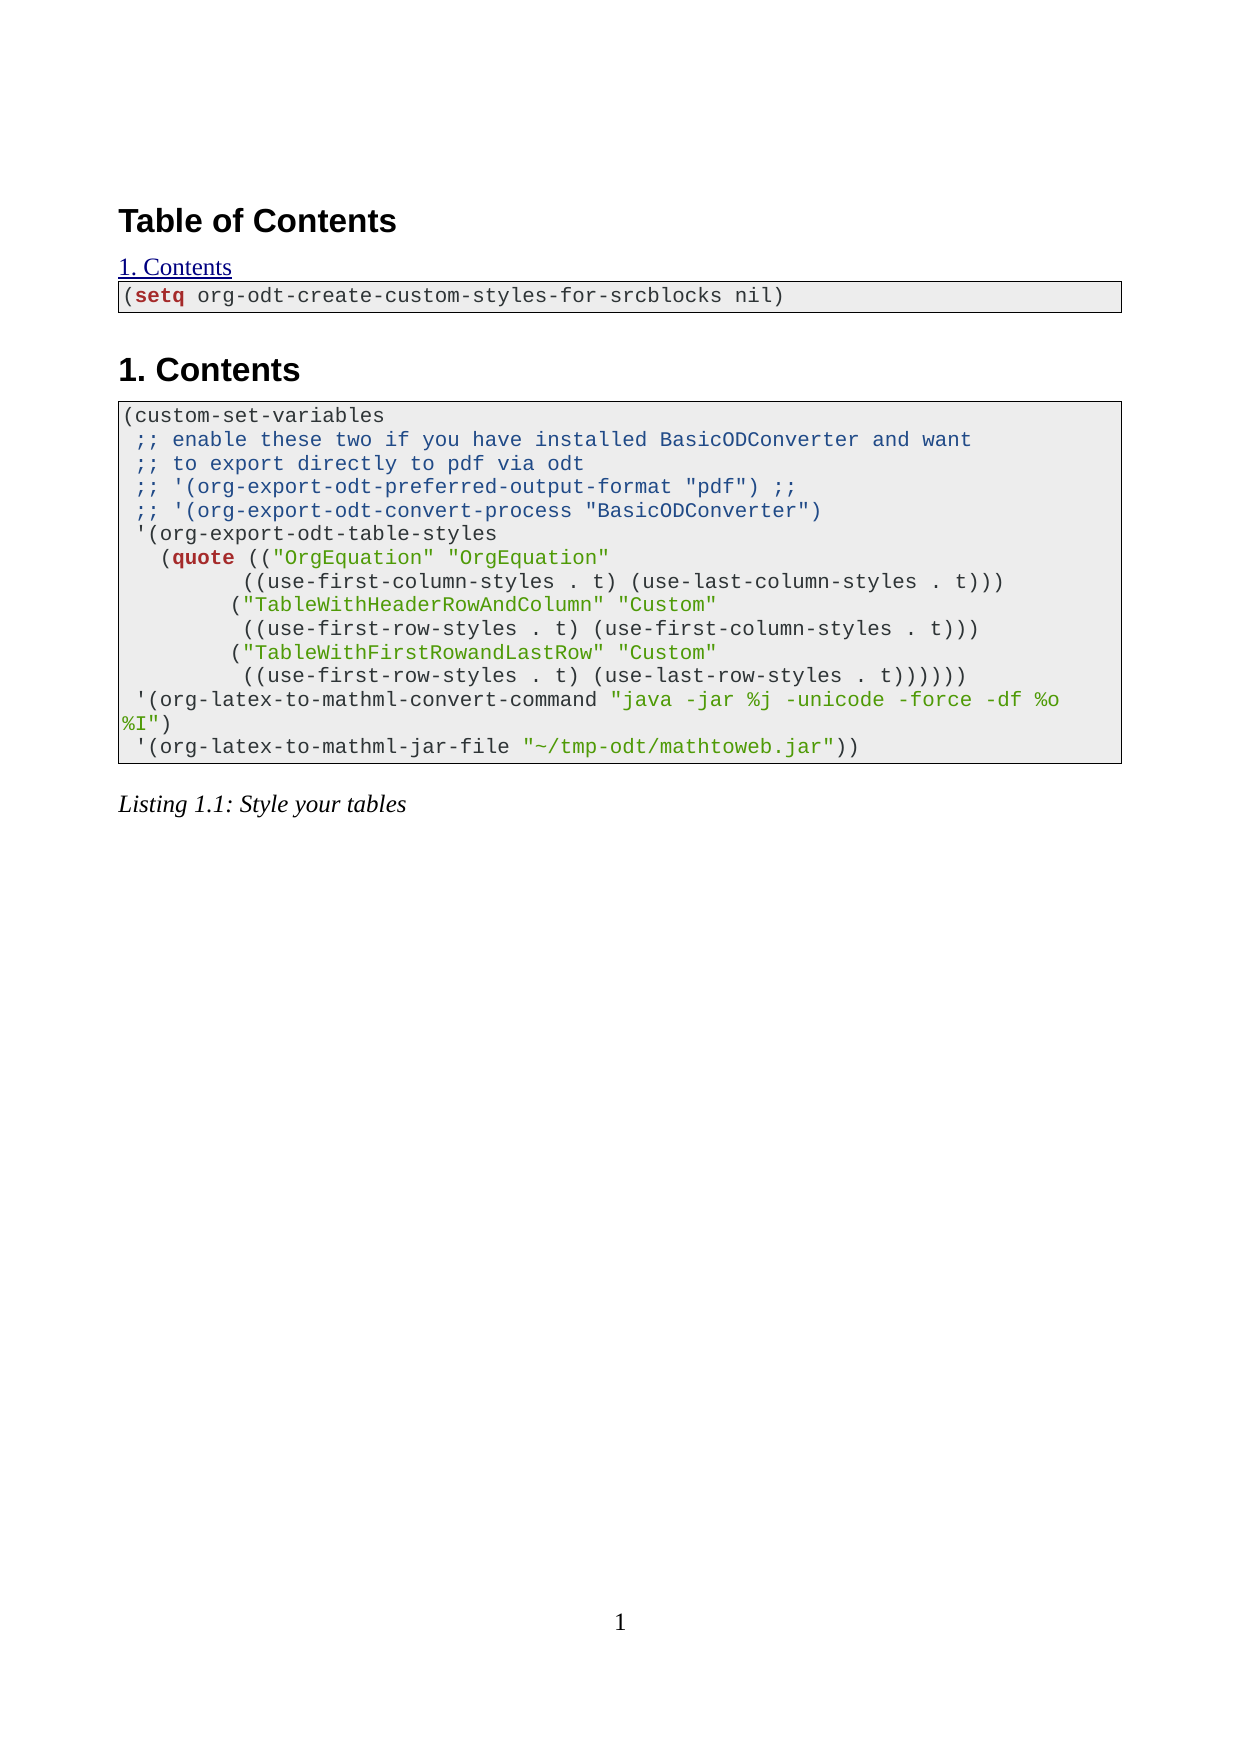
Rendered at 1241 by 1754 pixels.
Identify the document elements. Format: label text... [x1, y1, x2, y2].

subtitle Table of Contents [118, 201, 1122, 240]
text ;; '(org-export-odt-preferred-output-format "pdf") ;; [119, 472, 1121, 496]
text ((use-first-row-styles . t) (use-last-row-styles . t)))))) [119, 661, 1121, 685]
text (quote (("OrgEquation" "OrgEquation" [119, 543, 1121, 567]
text ;; to export directly to pdf via odt [119, 448, 1121, 472]
text ("TableWithFirstRowandLastRow" "Custom" [119, 638, 1121, 661]
text '(org-latex-to-mathml-jar-file "~/tmp-odt/mathtoweb.jar")) [119, 732, 1121, 763]
text 1. Contents [118, 252, 1122, 281]
text ("TableWithHeaderRowAndColumn" "Custom" [119, 590, 1121, 614]
text ;; enable these two if you have installed BasicODConverter and want [119, 425, 1121, 448]
text (setq org-odt-create-custom-styles-for-srcblocks nil) [119, 282, 1121, 312]
text '(org-export-odt-table-styles [119, 519, 1121, 543]
text Jambunathan K [118, 131, 1122, 164]
subtitle Contents [118, 350, 1122, 389]
text (custom-set-variables [119, 402, 1121, 425]
text ;; '(org-export-odt-convert-process "BasicODConverter") [119, 496, 1121, 519]
text ((use-first-row-styles . t) (use-first-column-styles . t))) [119, 614, 1121, 638]
text '(org-latex-to-mathml-convert-command "java -jar %j -unicode -force -df %o %I") [119, 685, 1121, 732]
list Listing 1.1: Style your tables [118, 789, 1122, 817]
text ((use-first-column-styles . t) (use-last-column-styles . t))) [119, 567, 1121, 590]
